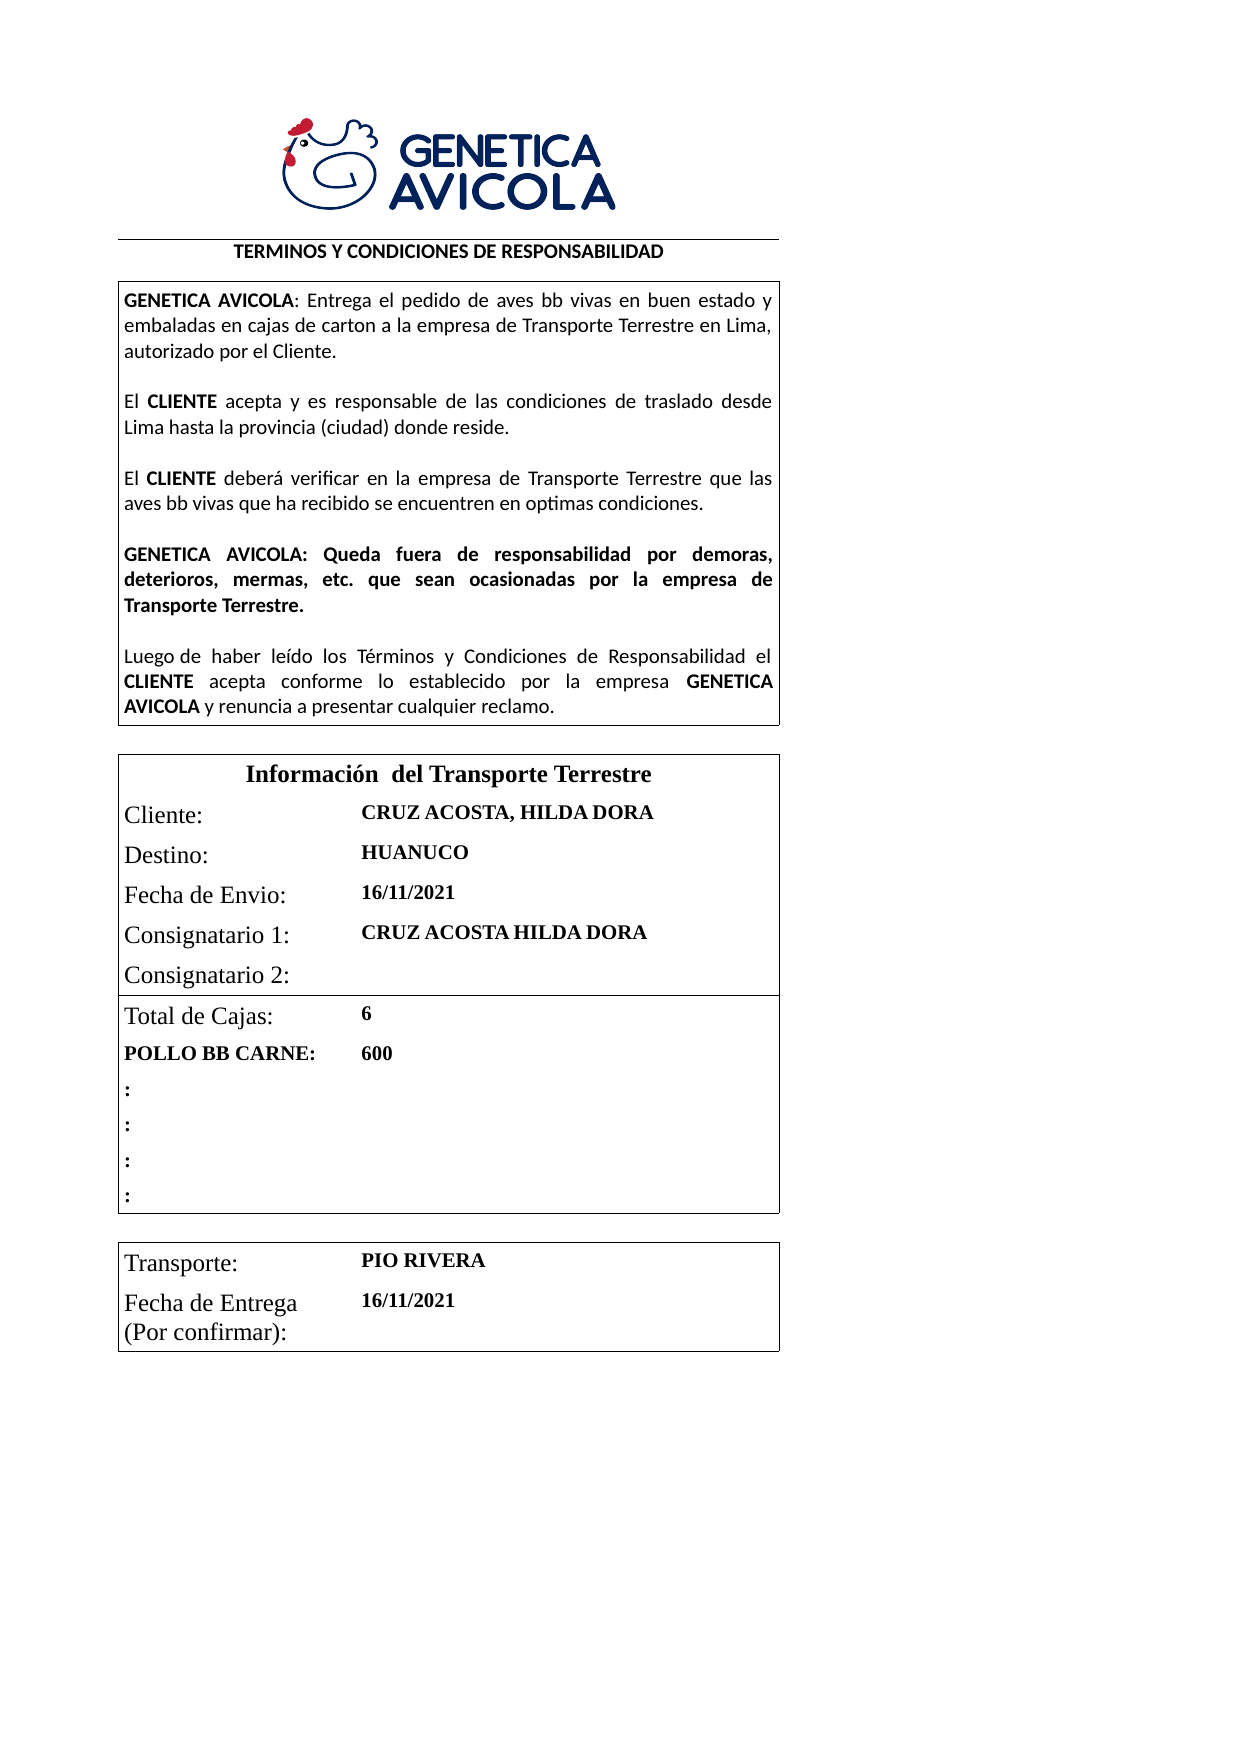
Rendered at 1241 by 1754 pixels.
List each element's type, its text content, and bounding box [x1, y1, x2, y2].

table_cell [356, 1071, 779, 1106]
table_cell : [119, 1178, 356, 1213]
table_header Información del Transporte Terrestre [119, 755, 779, 794]
table_cell Consignatario 2: [119, 955, 356, 995]
table_cell PIO RIVERA [356, 1243, 779, 1282]
table_cell [356, 1214, 779, 1242]
table_cell 6 [356, 996, 779, 1035]
table_cell Destino: [119, 834, 356, 874]
table_cell : [119, 1142, 356, 1177]
table_cell Transporte: [119, 1243, 356, 1282]
table_cell GENETICA AVICOLA: Entrega el pedido de aves bb vivas en buen estado y embaladas en cajas de carton a la empresa de Transporte Terrestre en Lima, autorizado por el Cliente. El CLIENTE acepta y es responsable de las condiciones de traslado desde Lima hasta la provincia (ciudad) donde reside. El CLIENTE deberá verificar en la empresa de Transporte Terrestre que las aves bb vivas que ha recibido se encuentren en optimas condiciones. GENETICA AVICOLA: Queda fuera de responsabilidad por demoras, deterioros, mermas, etc. que sean ocasionadas por la empresa de Transporte Terrestre. Luego de haber leído los Términos y Condiciones de Responsabilidad el CLIENTE acepta conforme lo establecido por la empresa GENETICA AVICOLA y renuncia a presentar cualquier reclamo. [119, 282, 779, 725]
table_cell Consignatario 1: [119, 915, 356, 955]
table_cell 16/11/2021 [356, 874, 779, 914]
table_cell Cliente: [119, 794, 356, 834]
table_cell [356, 1142, 779, 1177]
table_cell Fecha de Envio: [119, 874, 356, 914]
table_cell 16/11/2021 [356, 1282, 779, 1351]
table_cell [356, 1178, 779, 1213]
table_cell [356, 955, 779, 995]
table_cell 600 [356, 1035, 779, 1071]
table_cell POLLO BB CARNE: [119, 1035, 356, 1071]
table_cell CRUZ ACOSTA HILDA DORA [356, 915, 779, 955]
table_cell : [119, 1106, 356, 1142]
table_cell CRUZ ACOSTA, HILDA DORA [356, 794, 779, 834]
table_cell [118, 1214, 356, 1242]
table_cell Fecha de Entrega (Por confirmar): [119, 1282, 356, 1351]
table_cell : [119, 1071, 356, 1106]
table_cell Total de Cajas: [119, 996, 356, 1035]
table_header TERMINOS Y CONDICIONES DE RESPONSABILIDAD [118, 240, 779, 281]
table_cell HUANUCO [356, 834, 779, 874]
picture [282, 118, 616, 210]
table_cell [356, 1106, 779, 1142]
